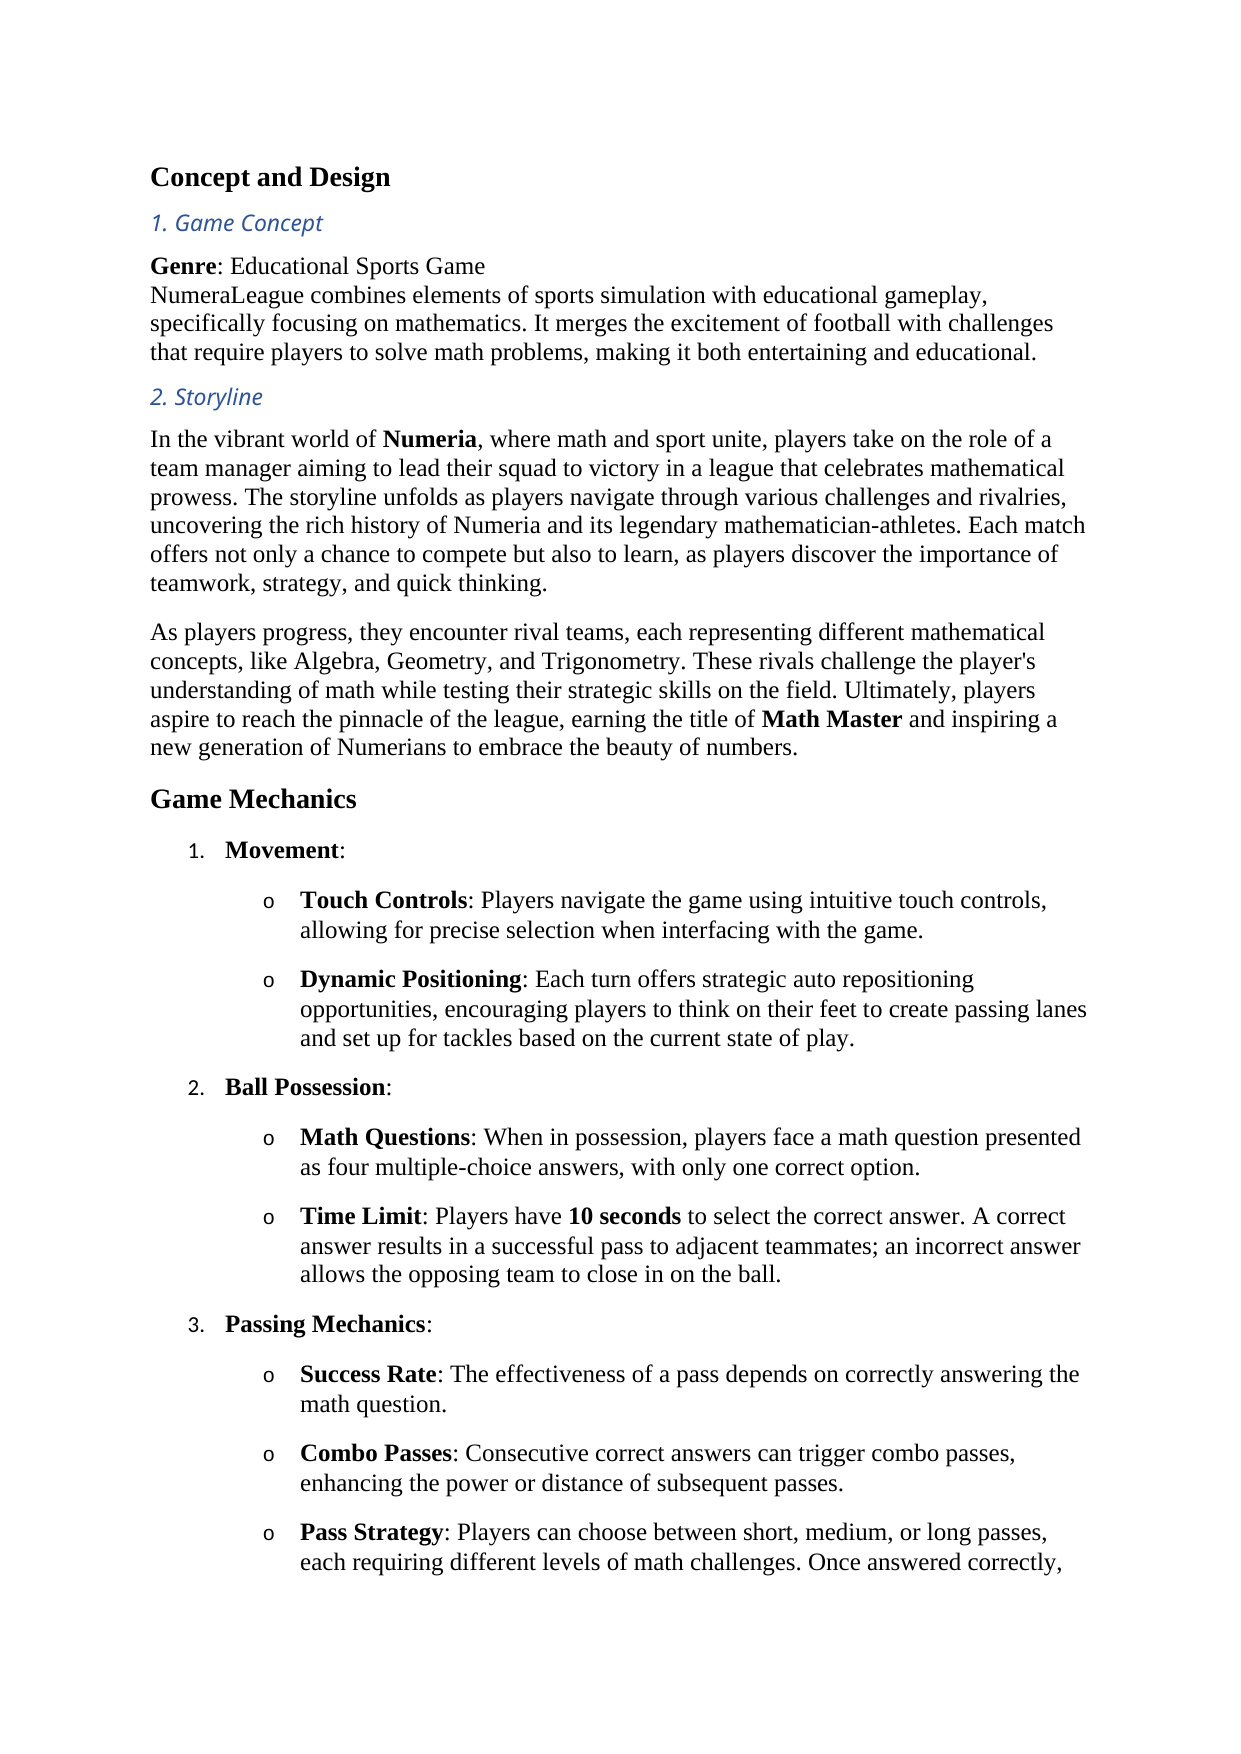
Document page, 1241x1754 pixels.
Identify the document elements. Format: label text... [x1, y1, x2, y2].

list Dynamic Positioning: Each turn offers strategic auto repositioning opportunities, encouraging players to think on their feet to create passing lanes and set up for tackles based on the current state of play. [262, 964, 1090, 1051]
text As players progress, they encounter rival teams, each representing different mathematical concepts, like Algebra, Geometry, and Trigonometry. These rivals challenge the player's understanding of math while testing their strategic skills on the field. Ultimately, players aspire to reach the pinnacle of the league, earning the title of Math Master and inspiring a new generation of Numerians to embrace the beauty of numbers. [150, 617, 1090, 761]
list Time Limit: Players have 10 seconds to select the correct answer. A correct answer results in a successful pass to adjacent teammates; an incorrect answer allows the opposing team to close in on the ball. [262, 1201, 1090, 1288]
subtitle 2. Storyline [150, 381, 1090, 412]
list Touch Controls: Players navigate the game using intuitive touch controls, allowing for precise selection when interfacing with the game. [262, 885, 1090, 943]
text In the vibrant world of Numeria, where math and sport unite, players take on the role of a team manager aiming to lead their squad to victory in a league that celebrates mathematical prowess. The storyline unfolds as players navigate through various challenges and rivalries, uncovering the rich history of Numeria and its legendary mathematician-athletes. Each match offers not only a chance to compete but also to learn, as players discover the importance of teamwork, strategy, and quick thinking. [150, 424, 1090, 597]
list Combo Passes: Consecutive correct answers can trigger combo passes, enhancing the power or distance of subsequent passes. [262, 1438, 1090, 1497]
list Pass Strategy: Players can choose between short, medium, or long passes, each requiring different levels of math challenges. Once answered correctly, [262, 1517, 1090, 1576]
subtitle 1. Game Concept [150, 207, 1090, 239]
list Ball Possession: [187, 1072, 1090, 1101]
list Movement: [187, 835, 1090, 864]
text Genre: Educational Sports Game NumeraLeague combines elements of sports simulation with educational gameplay, specifically focusing on mathematics. It merges the excitement of football with challenges that require players to solve math problems, making it both entertaining and educational. [150, 251, 1090, 366]
subtitle Game Mechanics [150, 782, 1090, 814]
list Math Questions: When in possession, players face a math question presented as four multiple-choice answers, with only one correct option. [262, 1122, 1090, 1180]
list Success Rate: The effectiveness of a pass depends on correctly answering the math question. [262, 1359, 1090, 1417]
subtitle Concept and Design [150, 160, 1090, 193]
list Passing Mechanics: [187, 1309, 1090, 1338]
